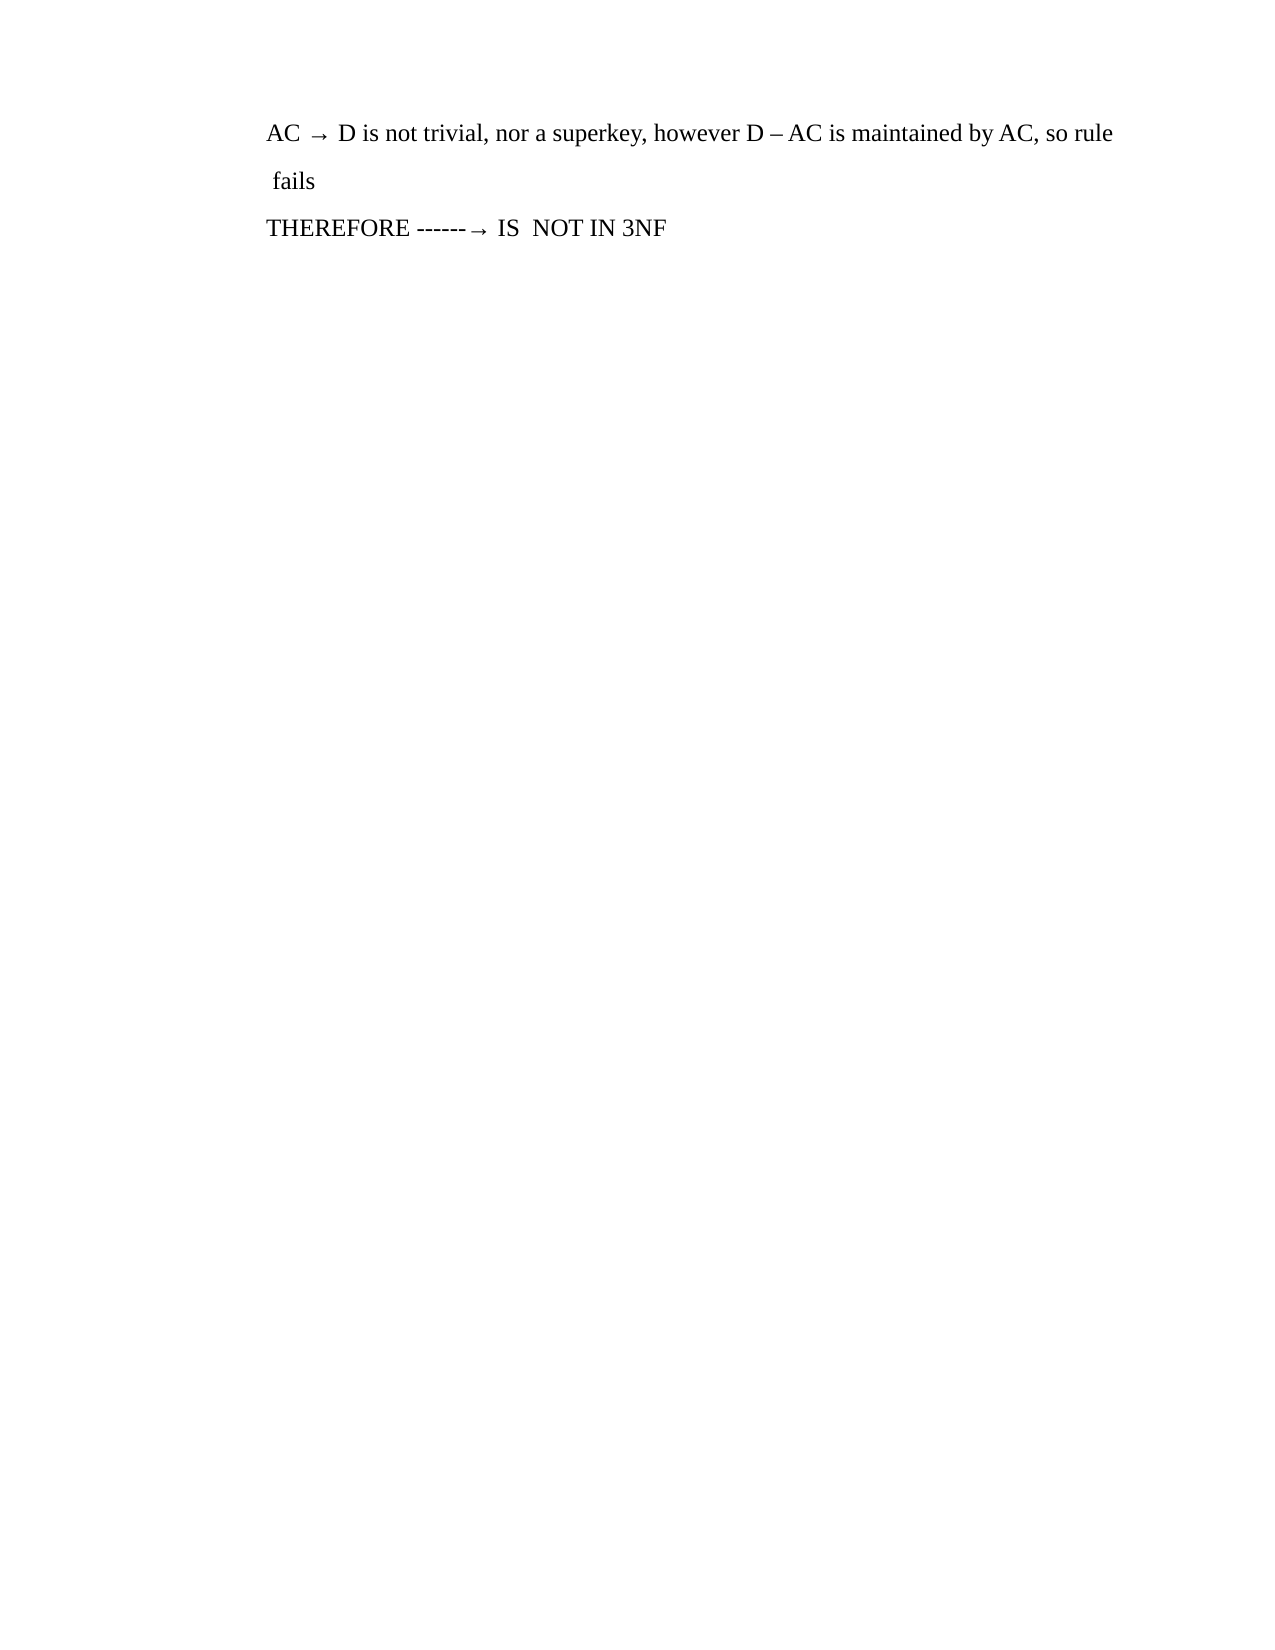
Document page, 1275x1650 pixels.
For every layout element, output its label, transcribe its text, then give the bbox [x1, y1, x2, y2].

text THEREFORE ------→ IS NOT IN 3NF [118, 213, 1157, 242]
text AC → D is not trivial, nor a superkey, however D – AC is maintained by AC, so rule [118, 118, 1157, 147]
text fails [118, 166, 1157, 194]
